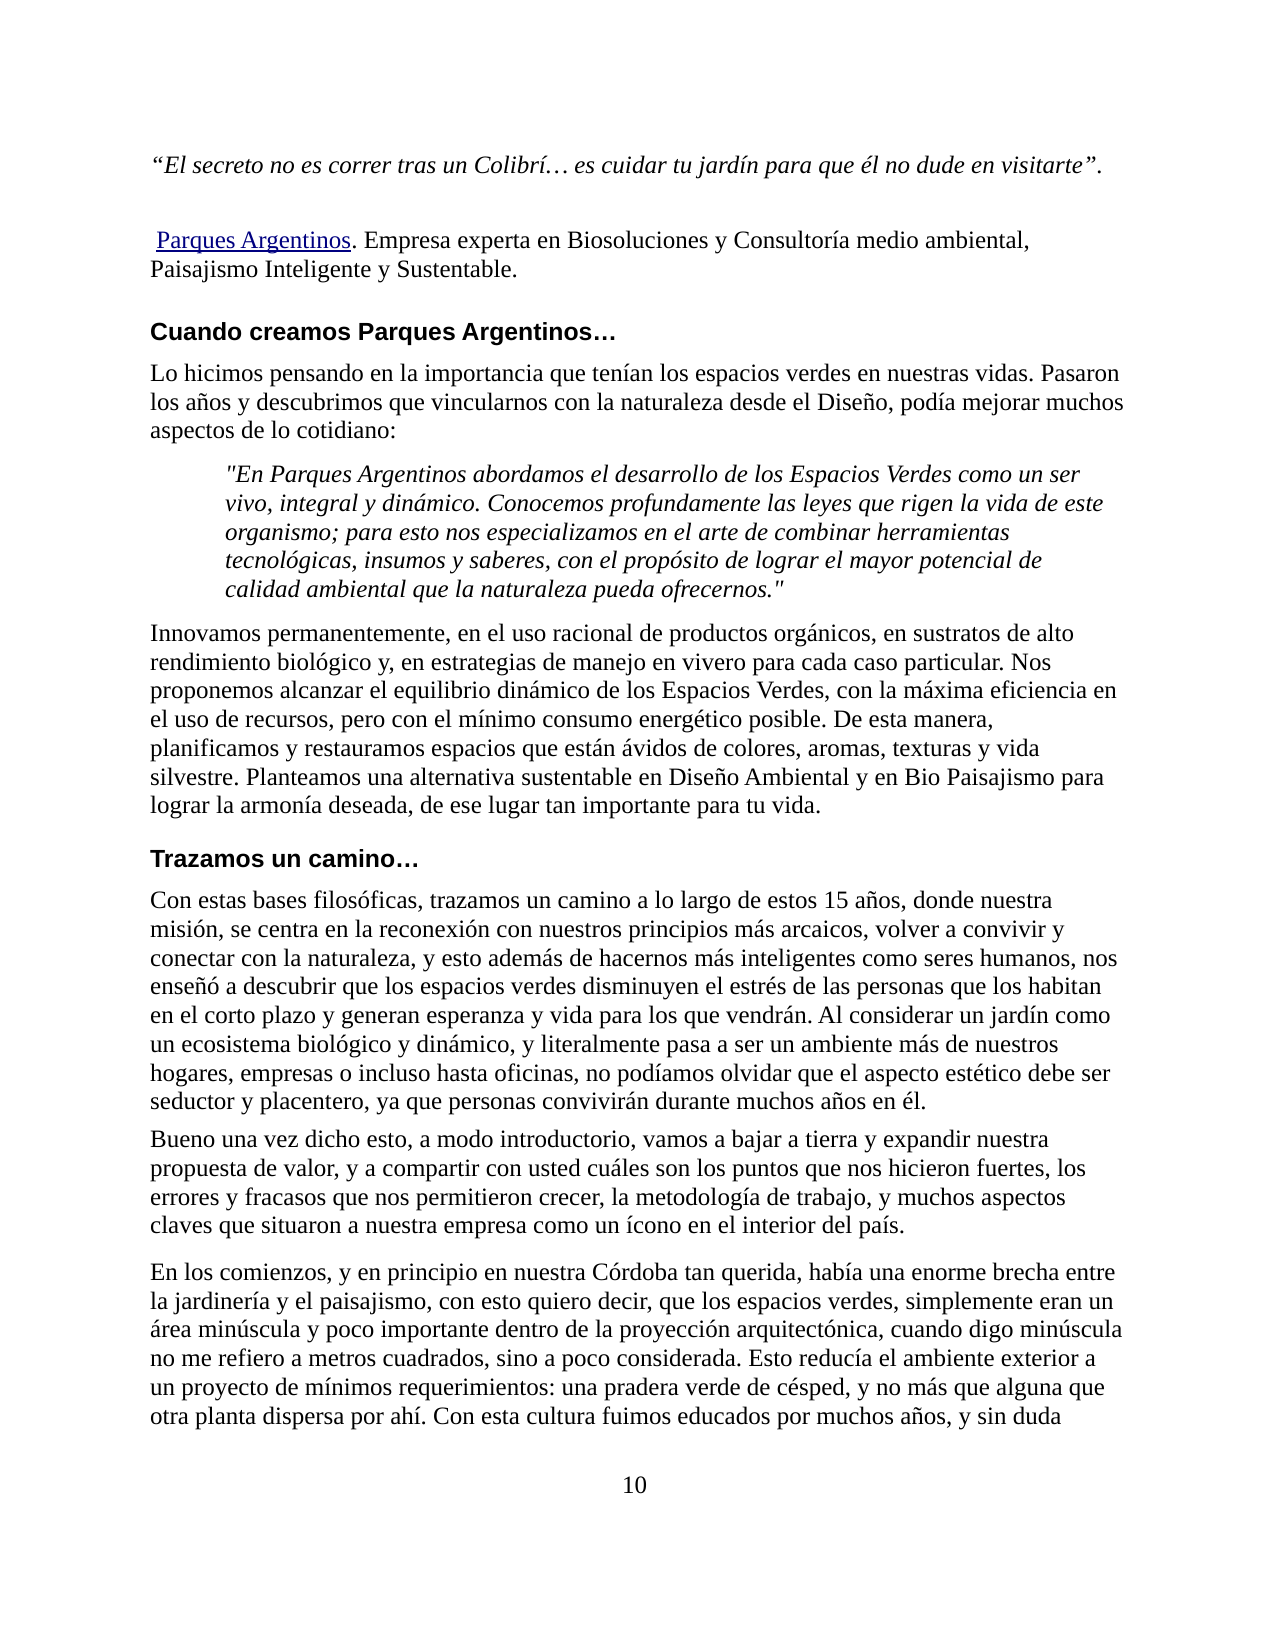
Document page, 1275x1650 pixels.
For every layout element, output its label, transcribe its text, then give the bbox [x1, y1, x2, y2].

text "En Parques Argentinos abordamos el desarrollo de los Espacios Verdes como un ser vivo, integral y dinámico. Conocemos profundamente las leyes que rigen la vida de este organismo; para esto nos especializamos en el arte de combinar herramientas tecnológicas, insumos y saberes, con el propósito de lograr el mayor potencial de calidad ambiental que la naturaleza pueda ofrecernos." [225, 459, 1125, 603]
text “El secreto no es correr tras un Colibrí… es cuidar tu jardín para que él no dude en visitarte”. [150, 150, 1125, 179]
subtitle Trazamos un camino… [150, 844, 1125, 873]
text Parques Argentinos. Empresa experta en Biosoluciones y Consultoría medio ambiental, Paisajismo Inteligente y Sustentable. [150, 197, 1125, 283]
subtitle Cuando creamos Parques Argentinos… [150, 317, 1125, 345]
text Innovamos permanentemente, en el uso racional de productos orgánicos, en sustratos de alto rendimiento biológico y, en estrategias de manejo en vivero para cada caso particular. Nos proponemos alcanzar el equilibrio dinámico de los Espacios Verdes, con la máxima eficiencia en el uso de recursos, pero con el mínimo consumo energético posible. De esta manera, planificamos y restauramos espacios que están ávidos de colores, aromas, texturas y vida silvestre. Planteamos una alternativa sustentable en Diseño Ambiental y en Bio Paisajismo para lograr la armonía deseada, de ese lugar tan importante para tu vida. [150, 618, 1125, 819]
text Con estas bases filosóficas, trazamos un camino a lo largo de estos 15 años, donde nuestra misión, se centra en la reconexión con nuestros principios más arcaicos, volver a convivir y conectar con la naturaleza, y esto además de hacernos más inteligentes como seres humanos, nos enseñó a descubrir que los espacios verdes disminuyen el estrés de las personas que los habitan en el corto plazo y generan esperanza y vida para los que vendrán. Al considerar un jardín como un ecosistema biológico y dinámico, y literalmente pasa a ser un ambiente más de nuestros hogares, empresas o incluso hasta oficinas, no podíamos olvidar que el aspecto estético debe ser seductor y placentero, ya que personas convivirán durante muchos años en él. [150, 885, 1125, 1115]
text Bueno una vez dicho esto, a modo introductorio, vamos a bajar a tierra y expandir nuestra propuesta de valor, y a compartir con usted cuáles son los puntos que nos hicieron fuertes, los errores y fracasos que nos permitieron crecer, la metodología de trabajo, y muchos aspectos claves que situaron a nuestra empresa como un ícono en el interior del país. [150, 1124, 1125, 1239]
text Lo hicimos pensando en la importancia que tenían los espacios verdes en nuestras vidas. Pasaron los años y descubrimos que vincularnos con la naturaleza desde el Diseño, podía mejorar muchos aspectos de lo cotidiano: [150, 358, 1125, 444]
text En los comienzos, y en principio en nuestra Córdoba tan querida, había una enorme brecha entre la jardinería y el paisajismo, con esto quiero decir, que los espacios verdes, simplemente eran un área minúscula y poco importante dentro de la proyección arquitectónica, cuando digo minúscula no me refiero a metros cuadrados, sino a poco considerada. Esto reducía el ambiente exterior a un proyecto de mínimos requerimientos: una pradera verde de césped, y no más que alguna que otra planta dispersa por ahí. Con esta cultura fuimos educados por muchos años, y sin duda [150, 1257, 1125, 1429]
